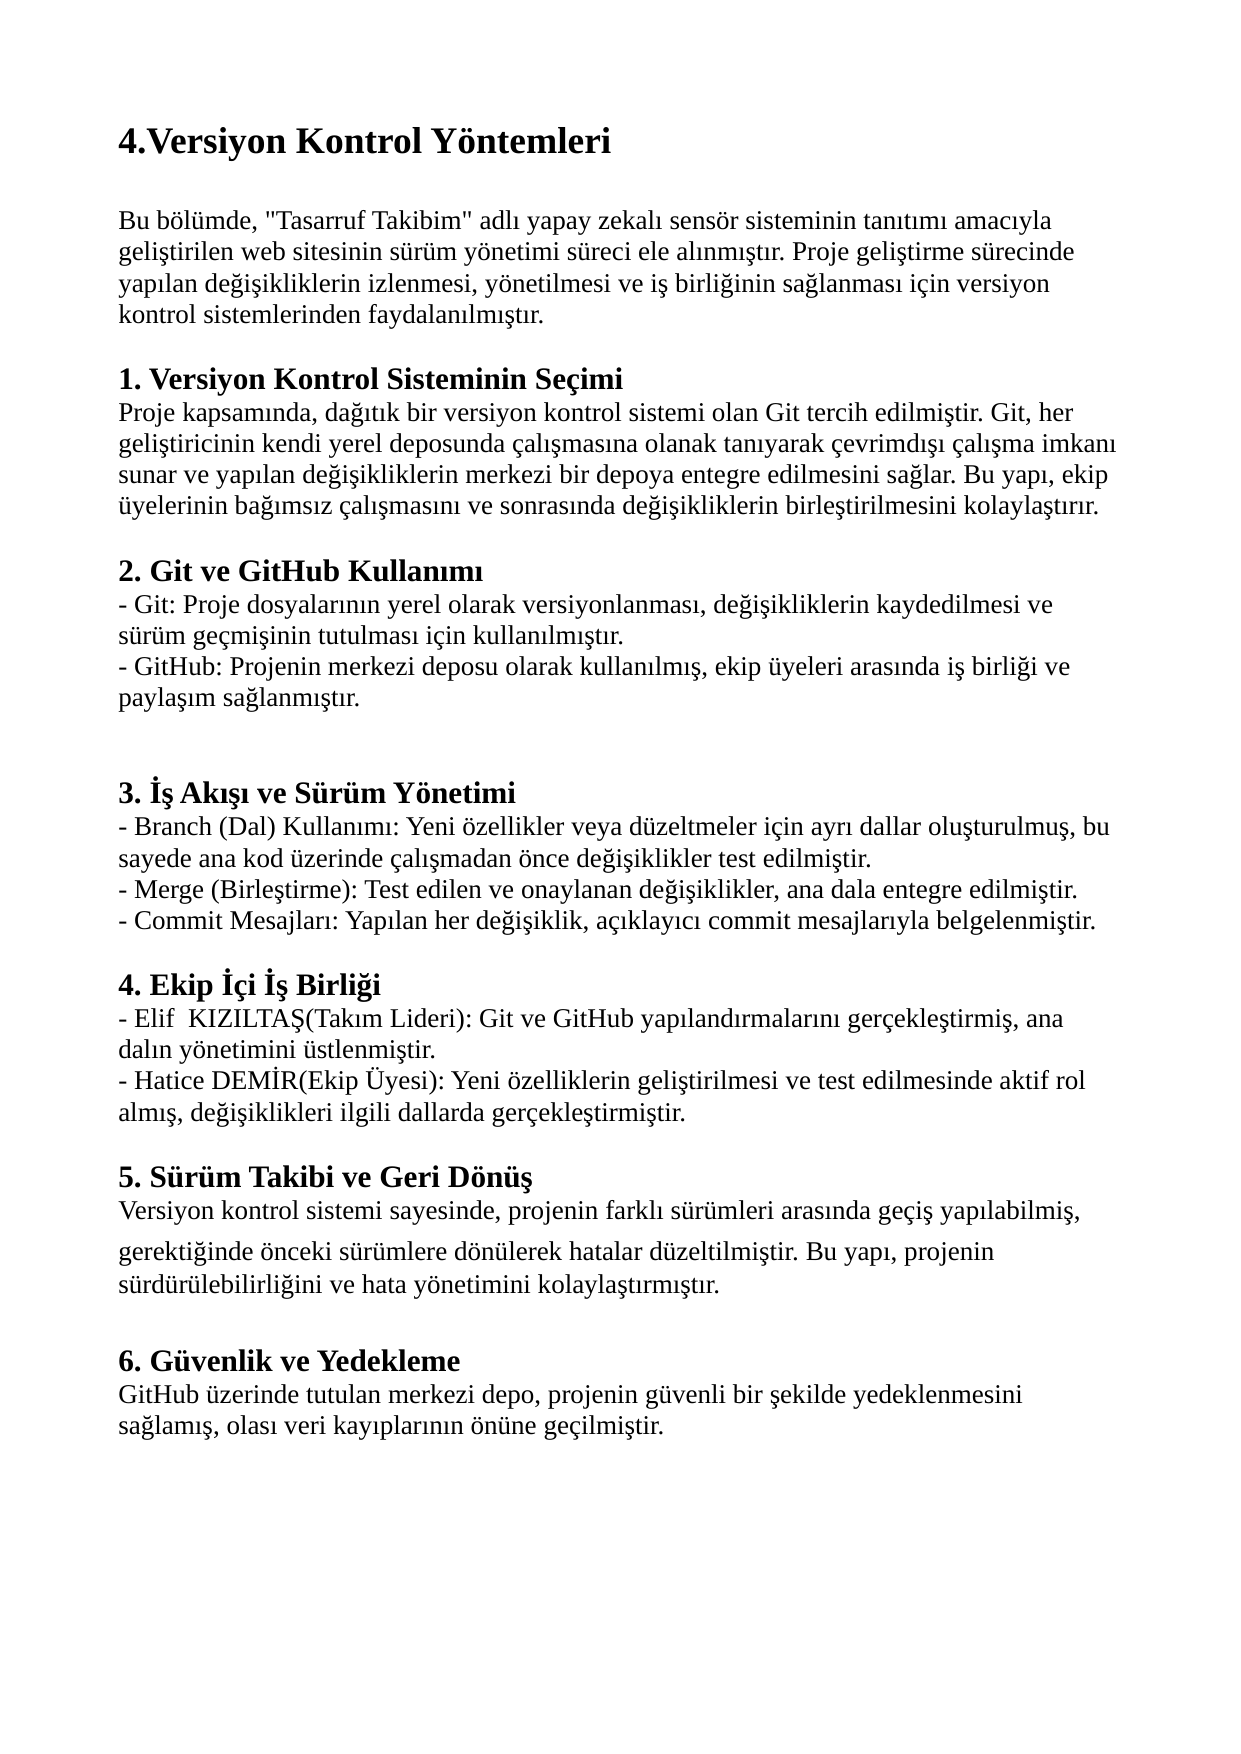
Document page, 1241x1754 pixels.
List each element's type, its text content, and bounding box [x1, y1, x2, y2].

text Bu bölümde, "Tasarruf Takibim" adlı yapay zekalı sensör sisteminin tanıtımı amacıyla geliştirilen web sitesinin sürüm yönetimi süreci ele alınmıştır. Proje geliştirme sürecinde yapılan değişikliklerin izlenmesi, yönetilmesi ve iş birliğinin sağlanması için versiyon kontrol sistemlerinden faydalanılmıştır. 1. Versiyon Kontrol Sisteminin Seçimi Proje kapsamında, dağıtık bir versiyon kontrol sistemi olan Git tercih edilmiştir. Git, her geliştiricinin kendi yerel deposunda çalışmasına olanak tanıyarak çevrimdışı çalışma imkanı sunar ve yapılan değişikliklerin merkezi bir depoya entegre edilmesini sağlar. Bu yapı, ekip üyelerinin bağımsız çalışmasını ve sonrasında değişikliklerin birleştirilmesini kolaylaştırır. 2. Git ve GitHub Kullanımı - Git: Proje dosyalarının yerel olarak versiyonlanması, değişikliklerin kaydedilmesi ve sürüm geçmişinin tutulması için kullanılmıştır. - GitHub: Projenin merkezi deposu olarak kullanılmış, ekip üyeleri arasında iş birliği ve paylaşım sağlanmıştır. [118, 204, 1122, 712]
text 3. İş Akışı ve Sürüm Yönetimi - Branch (Dal) Kullanımı: Yeni özellikler veya düzeltmeler için ayrı dallar oluşturulmuş, bu sayede ana kod üzerinde çalışmadan önce değişiklikler test edilmiştir. - Merge (Birleştirme): Test edilen ve onaylanan değişiklikler, ana dala entegre edilmiştir. - Commit Mesajları: Yapılan her değişiklik, açıklayıcı commit mesajlarıyla belgelenmiştir. 4. Ekip İçi İş Birliği - Elif KIZILTAŞ(Takım Lideri): Git ve GitHub yapılandırmalarını gerçekleştirmiş, ana dalın yönetimini üstlenmiştir. - Hatice DEMİR(Ekip Üyesi): Yeni özelliklerin geliştirilmesi ve test edilmesinde aktif rol almış, değişiklikleri ilgili dallarda gerçekleştirmiştir. 5. Sürüm Takibi ve Geri Dönüş Versiyon kontrol sistemi sayesinde, projenin farklı sürümleri arasında geçiş yapılabilmiş, gerektiğinde önceki sürümlere dönülerek hatalar düzeltilmiştir. Bu yapı, projenin sürdürülebilirliğini ve hata yönetimini kolaylaştırmıştır. 6. Güvenlik ve Yedekleme GitHub üzerinde tutulan merkezi depo, projenin güvenli bir şekilde yedeklenmesini sağlamış, olası veri kayıplarının önüne geçilmiştir. [118, 774, 1122, 1441]
text 4.Versiyon Kontrol Yöntemleri [118, 118, 1122, 161]
